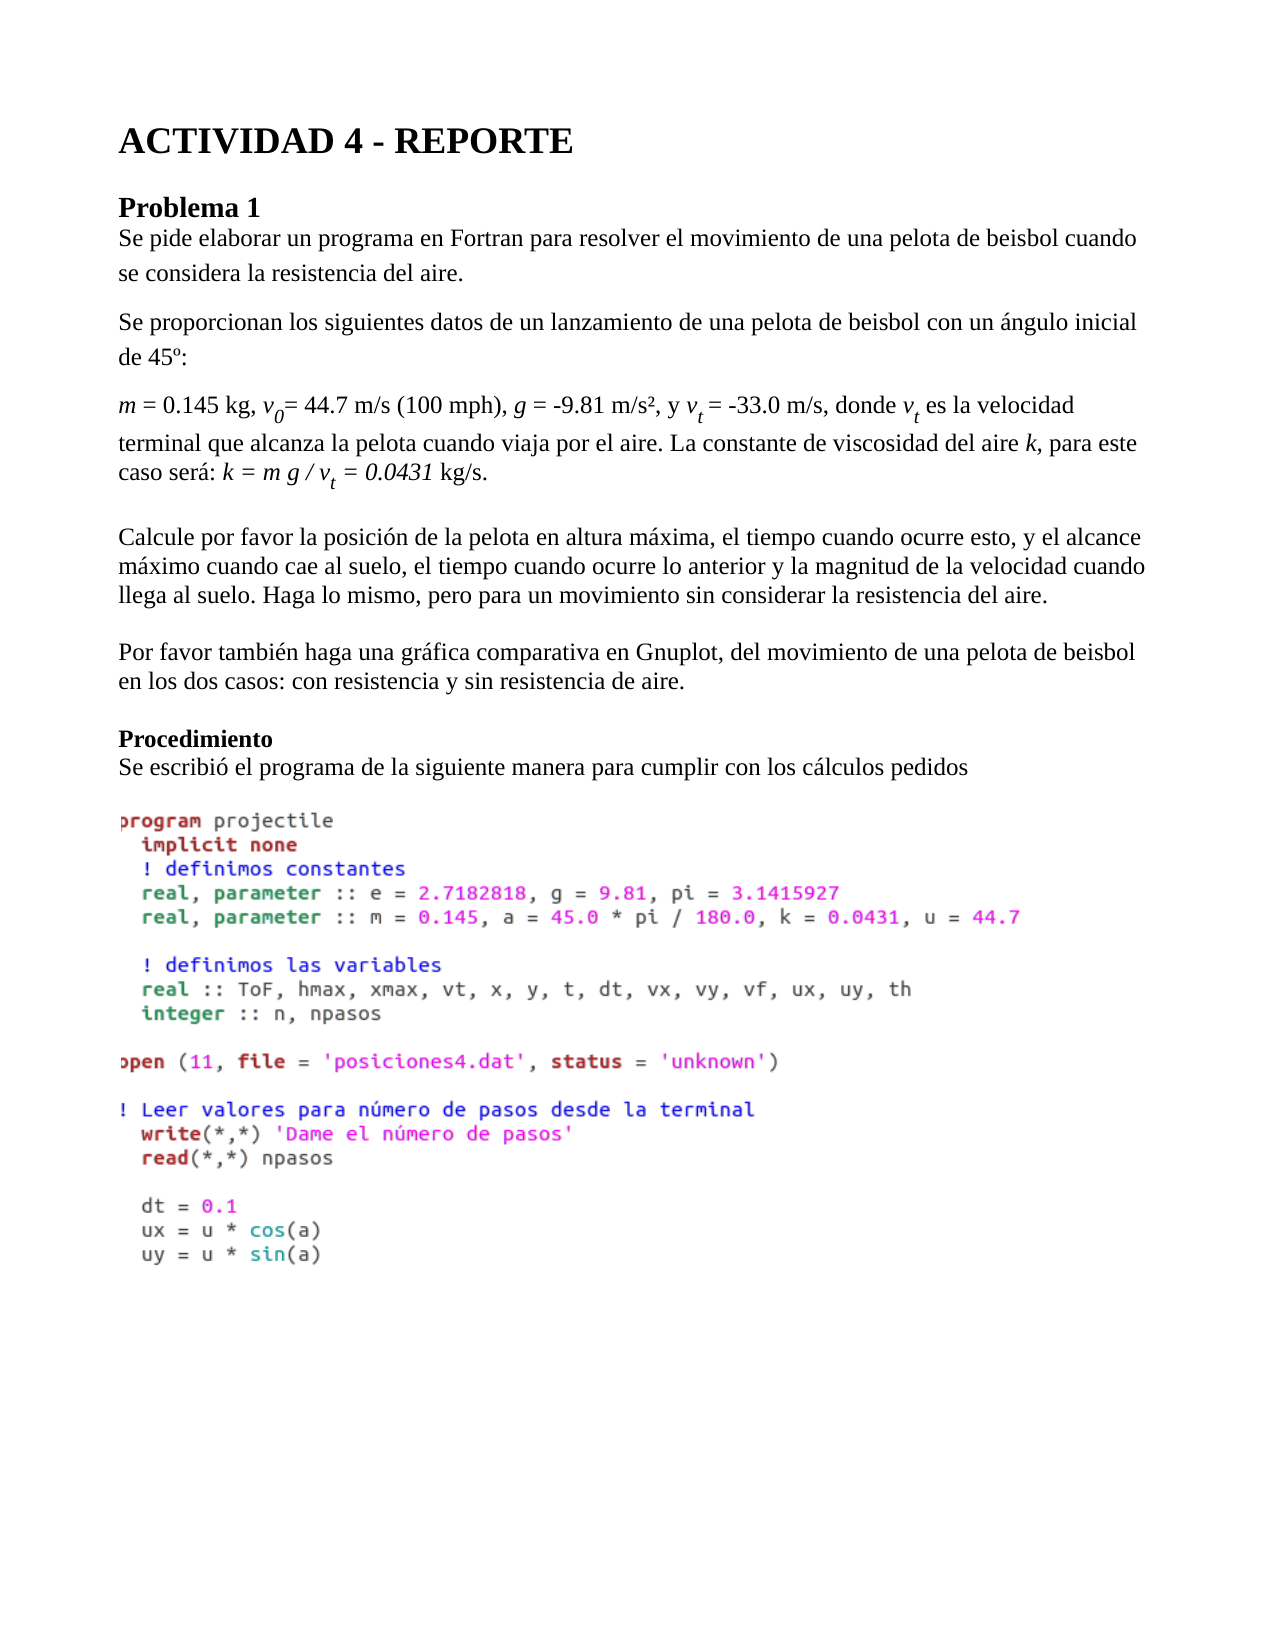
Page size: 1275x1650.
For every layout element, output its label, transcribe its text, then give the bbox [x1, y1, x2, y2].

list Calcule por favor la posición de la pelota en altura máxima, el tiempo cuando ocurre esto, y el alcance máximo cuando cae al suelo, el tiempo cuando ocurre lo anterior y la magnitud de la velocidad cuando llega al suelo. Haga lo mismo, pero para un movimiento sin considerar la resistencia del aire. [118, 522, 1157, 609]
text Se pide elaborar un programa en Fortran para resolver el movimiento de una pelota de beisbol cuando se considera la resistencia del aire. [118, 223, 1157, 287]
list m = 0.145 kg, v0= 44.7 m/s (100 mph), g = -9.81 m/s², y vt = -33.0 m/s, donde vt es la velocidad terminal que alcanza la pelota cuando viaja por el aire. La constante de viscosidad del aire k, para este caso será: k = m g / vt = 0.0431 kg/s. [118, 391, 1157, 494]
list Se escribió el programa de la siguiente manera para cumplir con los cálculos pedidos [118, 752, 1157, 781]
text Se proporcionan los siguientes datos de un lanzamiento de una pelota de beisbol con un ángulo inicial de 45º: [118, 307, 1157, 370]
list Procedimiento [118, 724, 1157, 752]
picture [554, 808, 814, 898]
list Por favor también haga una gráfica comparativa en Gnuplot, del movimiento de una pelota de beisbol en los dos casos: con resistencia y sin resistencia de aire. [118, 637, 1157, 695]
text Problema 1 [118, 190, 1157, 223]
text ACTIVIDAD 4 - REPORTE [118, 118, 1157, 161]
